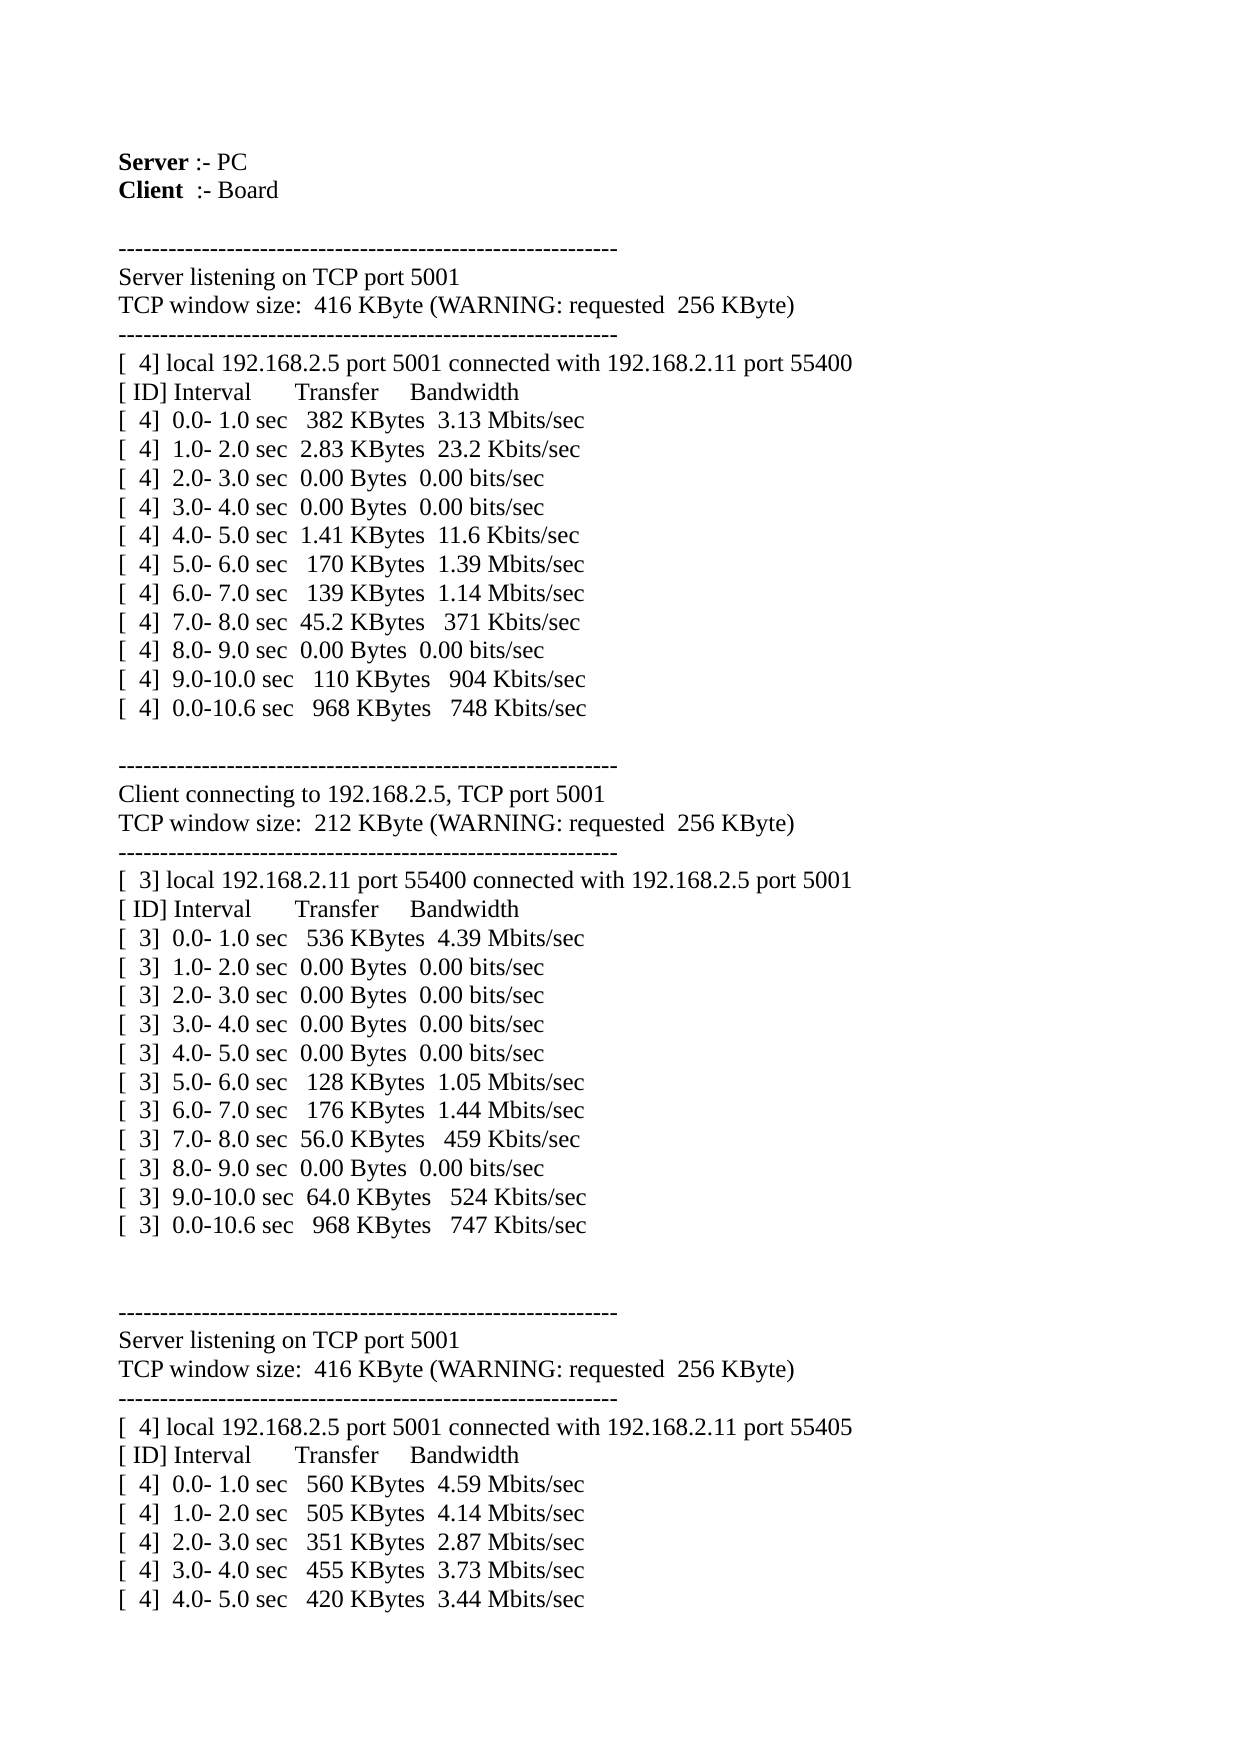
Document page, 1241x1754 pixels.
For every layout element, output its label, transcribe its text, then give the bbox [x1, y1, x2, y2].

text [ 4] 0.0- 1.0 sec 382 KBytes 3.13 Mbits/sec [118, 406, 1122, 434]
text [ 4] 1.0- 2.0 sec 505 KBytes 4.14 Mbits/sec [118, 1498, 1122, 1527]
text [ 4] 8.0- 9.0 sec 0.00 Bytes 0.00 bits/sec [118, 636, 1122, 664]
text [ 4] 2.0- 3.0 sec 351 KBytes 2.87 Mbits/sec [118, 1527, 1122, 1556]
text [ 4] 5.0- 6.0 sec 170 KBytes 1.39 Mbits/sec [118, 549, 1122, 578]
text [ 3] local 192.168.2.11 port 55400 connected with 192.168.2.5 port 5001 [118, 866, 1122, 894]
text [ ID] Interval Transfer Bandwidth [118, 377, 1122, 406]
text [ 3] 3.0- 4.0 sec 0.00 Bytes 0.00 bits/sec [118, 1009, 1122, 1038]
text [ 4] 7.0- 8.0 sec 45.2 KBytes 371 Kbits/sec [118, 607, 1122, 636]
text ------------------------------------------------------------ [118, 1383, 1122, 1412]
text ------------------------------------------------------------ [118, 1297, 1122, 1326]
text [ 3] 5.0- 6.0 sec 128 KBytes 1.05 Mbits/sec [118, 1067, 1122, 1096]
text Server :- PC [118, 147, 1122, 176]
text [ 4] 3.0- 4.0 sec 0.00 Bytes 0.00 bits/sec [118, 492, 1122, 521]
text TCP window size: 416 KByte (WARNING: requested 256 KByte) [118, 1354, 1122, 1383]
text Client :- Board [118, 176, 1122, 204]
text TCP window size: 416 KByte (WARNING: requested 256 KByte) [118, 291, 1122, 319]
text [ 3] 1.0- 2.0 sec 0.00 Bytes 0.00 bits/sec [118, 952, 1122, 981]
text [ 4] local 192.168.2.5 port 5001 connected with 192.168.2.11 port 55400 [118, 348, 1122, 377]
text [ 3] 0.0-10.6 sec 968 KBytes 747 Kbits/sec [118, 1211, 1122, 1239]
text [ ID] Interval Transfer Bandwidth [118, 894, 1122, 923]
text [ 4] 4.0- 5.0 sec 1.41 KBytes 11.6 Kbits/sec [118, 521, 1122, 549]
text [ 4] 1.0- 2.0 sec 2.83 KBytes 23.2 Kbits/sec [118, 434, 1122, 463]
text TCP window size: 212 KByte (WARNING: requested 256 KByte) [118, 808, 1122, 837]
text [ 3] 6.0- 7.0 sec 176 KBytes 1.44 Mbits/sec [118, 1096, 1122, 1124]
text ------------------------------------------------------------ [118, 837, 1122, 866]
text [ 3] 7.0- 8.0 sec 56.0 KBytes 459 Kbits/sec [118, 1124, 1122, 1153]
text [ 4] 0.0- 1.0 sec 560 KBytes 4.59 Mbits/sec [118, 1469, 1122, 1498]
text [ 3] 2.0- 3.0 sec 0.00 Bytes 0.00 bits/sec [118, 981, 1122, 1009]
text ------------------------------------------------------------ [118, 319, 1122, 348]
text [ ID] Interval Transfer Bandwidth [118, 1441, 1122, 1469]
text ------------------------------------------------------------ [118, 233, 1122, 262]
text ------------------------------------------------------------ [118, 751, 1122, 779]
text [ 4] 4.0- 5.0 sec 420 KBytes 3.44 Mbits/sec [118, 1584, 1122, 1613]
text [ 3] 9.0-10.0 sec 64.0 KBytes 524 Kbits/sec [118, 1182, 1122, 1211]
text [ 3] 8.0- 9.0 sec 0.00 Bytes 0.00 bits/sec [118, 1153, 1122, 1182]
text [ 3] 4.0- 5.0 sec 0.00 Bytes 0.00 bits/sec [118, 1038, 1122, 1067]
text [ 4] 3.0- 4.0 sec 455 KBytes 3.73 Mbits/sec [118, 1556, 1122, 1584]
text Client connecting to 192.168.2.5, TCP port 5001 [118, 779, 1122, 808]
text [ 4] 9.0-10.0 sec 110 KBytes 904 Kbits/sec [118, 664, 1122, 693]
text [ 3] 0.0- 1.0 sec 536 KBytes 4.39 Mbits/sec [118, 923, 1122, 952]
text [ 4] 6.0- 7.0 sec 139 KBytes 1.14 Mbits/sec [118, 578, 1122, 607]
text [ 4] 0.0-10.6 sec 968 KBytes 748 Kbits/sec [118, 693, 1122, 722]
text [ 4] local 192.168.2.5 port 5001 connected with 192.168.2.11 port 55405 [118, 1412, 1122, 1441]
text Server listening on TCP port 5001 [118, 262, 1122, 291]
text Server listening on TCP port 5001 [118, 1326, 1122, 1354]
text [ 4] 2.0- 3.0 sec 0.00 Bytes 0.00 bits/sec [118, 463, 1122, 492]
